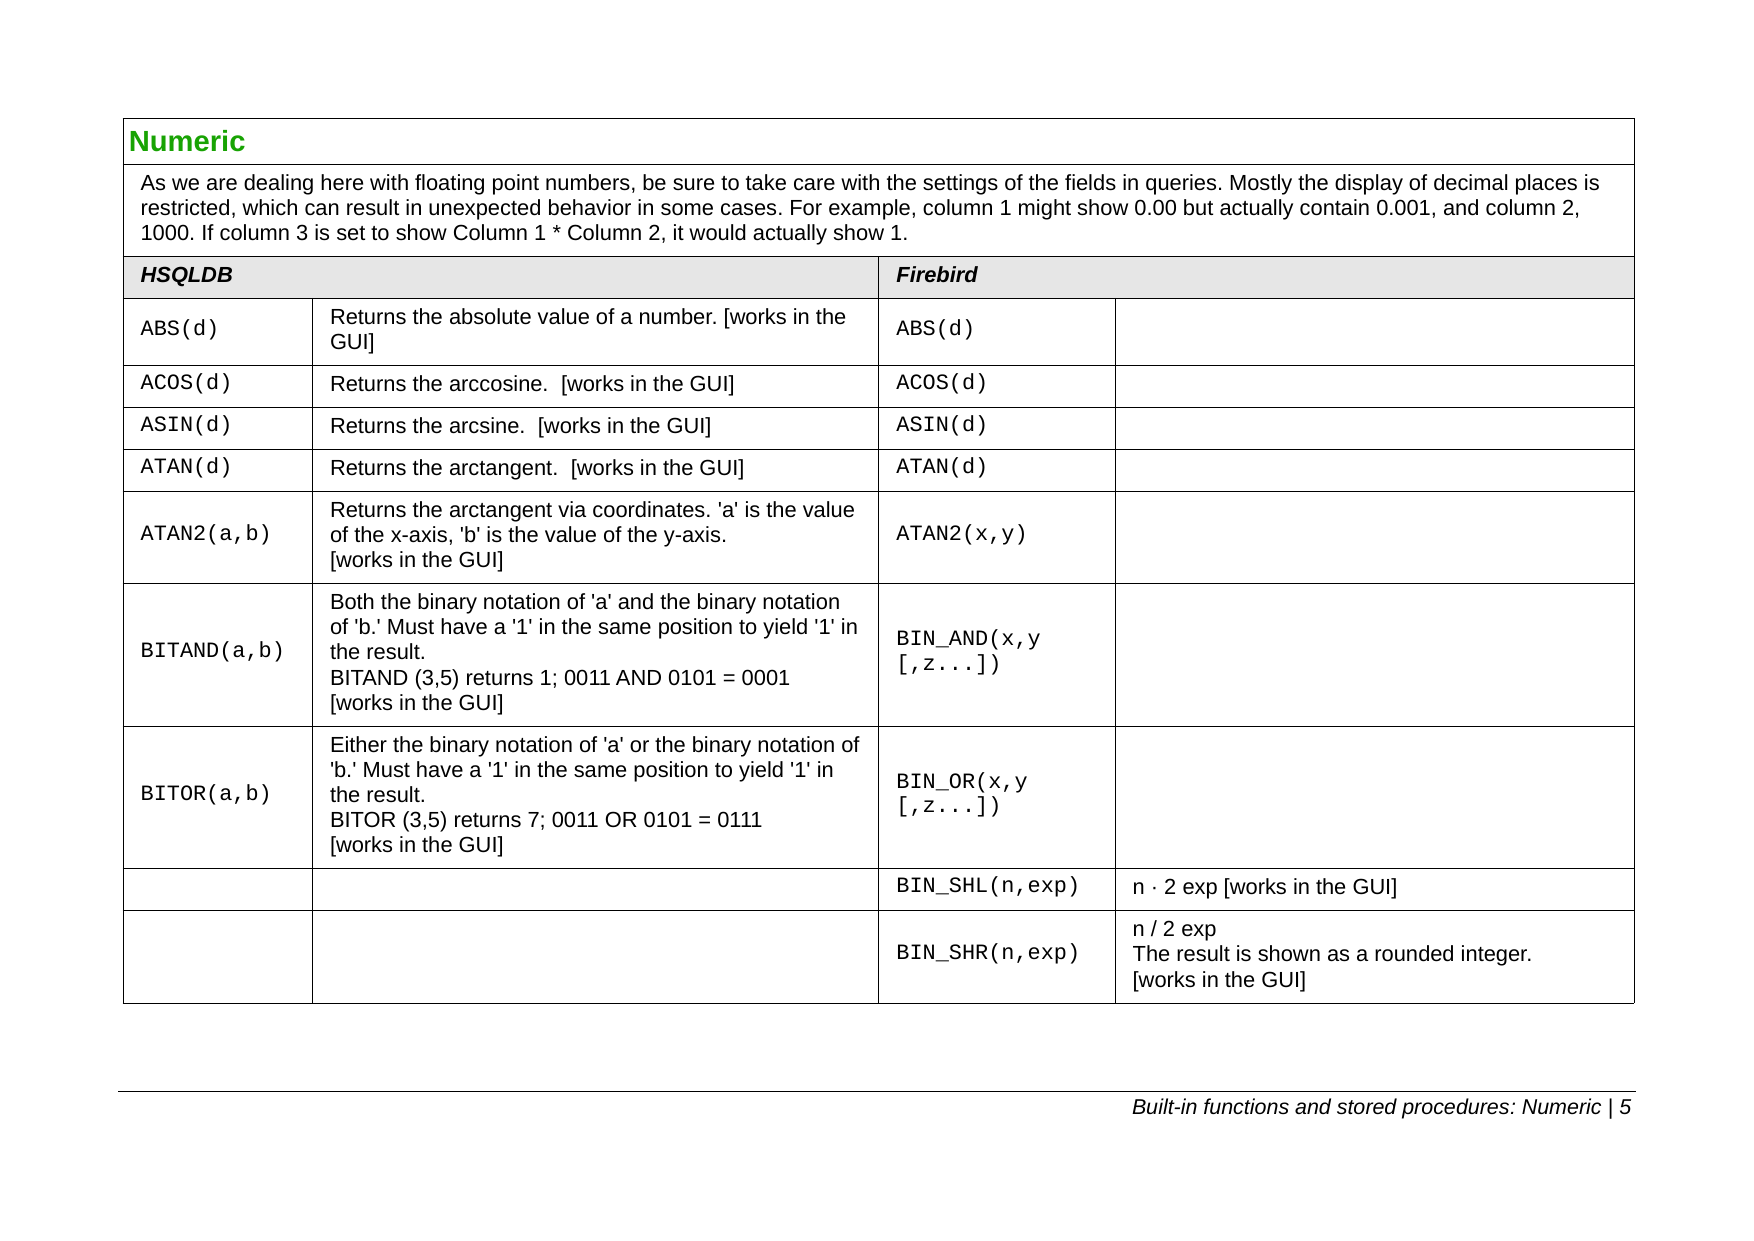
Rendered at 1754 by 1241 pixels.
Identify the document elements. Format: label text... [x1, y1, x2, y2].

table_cell BIN_SHL(n,exp) [879, 869, 1115, 910]
table_cell ASIN(d) [879, 408, 1115, 449]
table_cell [124, 869, 312, 910]
table_cell n · 2 exp [works in the GUI] [1116, 869, 1634, 910]
table_cell As we are dealing here with floating point numbers, be sure to take care with the settings of the fields in queries. Mostly the display of decimal places is restricted, which can result in unexpected behavior in some cases. For example, column 1 might show 0.00 but actually contain 0.001, and column 2, 1000. If column 3 is set to show Column 1 * Column 2, it would actually show 1. [124, 165, 1634, 256]
table_cell ACOS(d) [879, 366, 1115, 407]
table_cell ASIN(d) [124, 408, 312, 449]
table_cell BIN_OR(x,y [,z...]) [879, 727, 1115, 868]
table_cell [1116, 492, 1634, 583]
table_cell ACOS(d) [124, 366, 312, 407]
table_cell [124, 911, 312, 1002]
table_cell [1116, 299, 1634, 365]
table_cell Returns the absolute value of a number. [works in the GUI] [313, 299, 878, 365]
table_cell ATAN2(a,b) [124, 492, 312, 583]
table_cell Firebird [879, 257, 1634, 298]
table_cell [1116, 366, 1634, 407]
table_cell BIN_SHR(n,exp) [879, 911, 1115, 1002]
table_cell Returns the arccosine. [works in the GUI] [313, 366, 878, 407]
table_cell BITOR(a,b) [124, 727, 312, 868]
table_cell Returns the arctangent. [works in the GUI] [313, 450, 878, 491]
table_cell ABS(d) [879, 299, 1115, 365]
table_cell BITAND(a,b) [124, 584, 312, 726]
table_cell [1116, 408, 1634, 449]
table_cell [1116, 584, 1634, 726]
table_cell ATAN(d) [879, 450, 1115, 491]
table_cell Returns the arcsine. [works in the GUI] [313, 408, 878, 449]
table_cell Returns the arctangent via coordinates. 'a' is the value of the x-axis, 'b' is the value of the y-axis. [works in the GUI] [313, 492, 878, 583]
table_cell [313, 869, 878, 910]
table_cell [313, 911, 878, 1002]
table_cell [1116, 727, 1634, 868]
table_cell HSQLDB [124, 257, 878, 298]
table_cell [1116, 450, 1634, 491]
table_cell ABS(d) [124, 299, 312, 365]
table_cell Either the binary notation of 'a' or the binary notation of 'b.' Must have a '1' in the same position to yield '1' in the result. BITOR (3,5) returns 7; 0011 OR 0101 = 0111 [works in the GUI] [313, 727, 878, 868]
table_cell BIN_AND(x,y [,z...]) [879, 584, 1115, 726]
table_cell n / 2 exp The result is shown as a rounded integer. [works in the GUI] [1116, 911, 1634, 1002]
table_cell Both the binary notation of 'a' and the binary notation of 'b.' Must have a '1' in the same position to yield '1' in the result. BITAND (3,5) returns 1; 0011 AND 0101 = 0001 [works in the GUI] [313, 584, 878, 726]
table_cell ATAN2(x,y) [879, 492, 1115, 583]
table_cell ATAN(d) [124, 450, 312, 491]
table_header Numeric [124, 119, 1634, 164]
